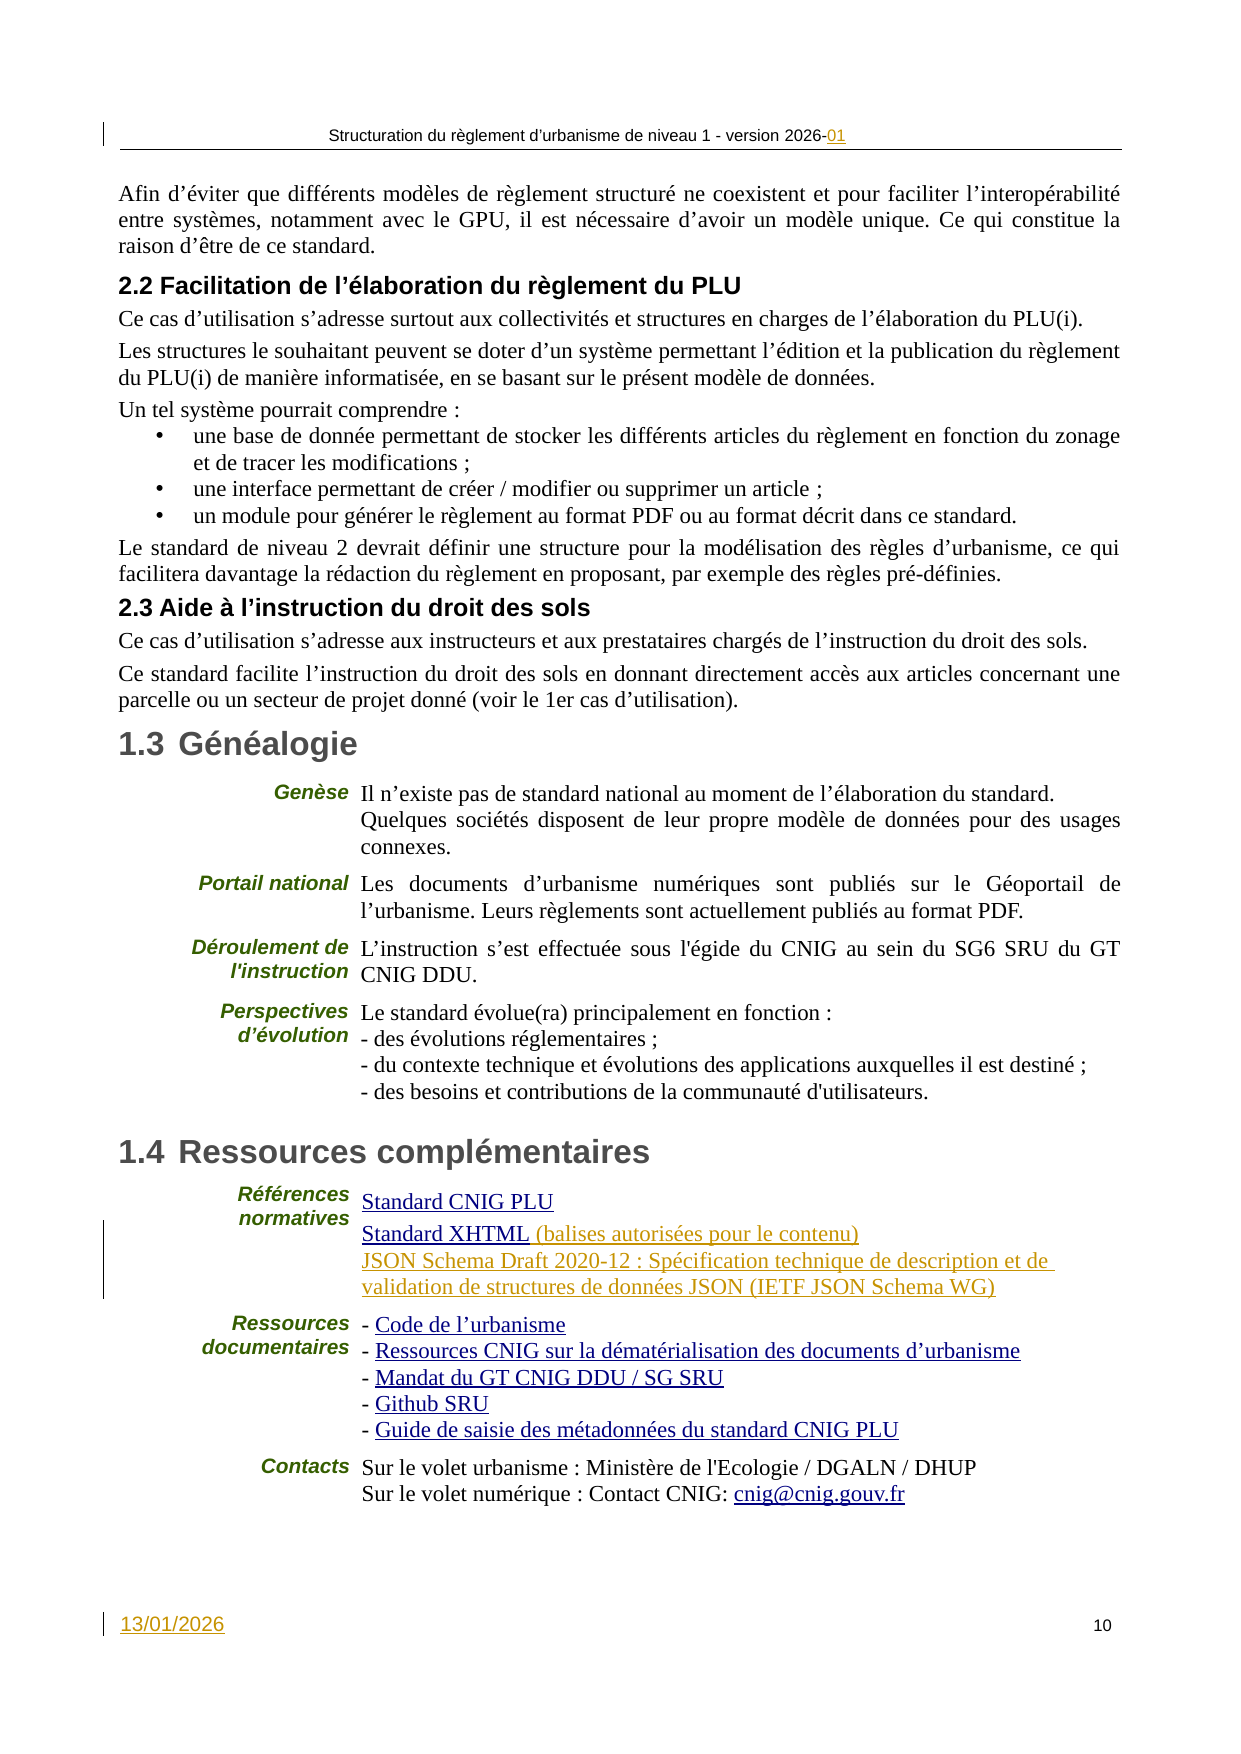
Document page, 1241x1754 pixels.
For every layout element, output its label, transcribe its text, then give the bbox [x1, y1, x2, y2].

text 2.3 Aide à l’instruction du droit des sols [118, 593, 1122, 621]
table_cell Ressources documentaires [118, 1305, 355, 1448]
table_cell Perspectives d’évolution [118, 993, 354, 1110]
table_cell L’instruction s’est effectuée sous l'égide du CNIG au sein du SG6 SRU du GT CNIG DDU. [354, 929, 1122, 993]
table_cell Sur le volet urbanisme : Ministère de l'Ecologie / DGALN / DHUP Sur le volet numérique : Contact CNIG: cnig@cnig.gouv.fr [355, 1449, 1122, 1513]
subtitle Ressources complémentaires [118, 1132, 1122, 1171]
text Ce standard facilite l’instruction du droit des sols en donnant directement accès aux articles concernant une parcelle ou un secteur de projet donné (voir le 1er cas d’utilisation). [118, 659, 1122, 712]
list un module pour générer le règlement au format PDF ou au format décrit dans ce standard. [156, 502, 1122, 528]
list une interface permettant de créer / modifier ou supprimer un article ; [156, 475, 1122, 502]
text Les structures le souhaitant peuvent se doter d’un système permettant l’édition et la publication du règlement du PLU(i) de manière informatisée, en se basant sur le présent modèle de données. [118, 338, 1122, 390]
table_cell - Code de l’urbanisme - Ressources CNIG sur la dématérialisation des documents d’urbanisme - Mandat du GT CNIG DDU / SG SRU - Github SRU - Guide de saisie des métadonnées du standard CNIG PLU [355, 1305, 1122, 1448]
text Ce cas d’utilisation s’adresse aux instructeurs et aux prestataires chargés de l’instruction du droit des sols. [118, 627, 1122, 654]
table_header Standard CNIG PLU Standard XHTML (balises autorisées pour le contenu) JSON Schema Draft 2020-12 : Spécification technique de description et de validation de structures de données JSON (IETF JSON Schema WG) [355, 1176, 1122, 1305]
subtitle Généalogie [118, 724, 1122, 762]
table_cell Les documents d’urbanisme numériques sont publiés sur le Géoportail de l’urbanisme. Leurs règlements sont actuellement publiés au format PDF. [354, 865, 1122, 929]
table_cell Portail national [118, 865, 354, 929]
text Un tel système pourrait comprendre : [118, 396, 1122, 423]
text 2.2 Facilitation de l’élaboration du règlement du PLU [118, 271, 1122, 299]
table_cell Contacts [118, 1449, 355, 1513]
list une base de donnée permettant de stocker les différents articles du règlement en fonction du zonage et de tracer les modifications ; [156, 423, 1122, 475]
text Ce cas d’utilisation s’adresse surtout aux collectivités et structures en charges de l’élaboration du PLU(i). [118, 305, 1122, 332]
table_header Genèse [118, 774, 354, 865]
table_header Il n’existe pas de standard national au moment de l’élaboration du standard. Quelques sociétés disposent de leur propre modèle de données pour des usages connexes. [354, 774, 1122, 865]
table_header Références normatives [118, 1176, 355, 1305]
text Le standard de niveau 2 devrait définir une structure pour la modélisation des règles d’urbanisme, ce qui facilitera davantage la rédaction du règlement en proposant, par exemple des règles pré-définies. [118, 534, 1122, 587]
table_cell Déroulement de l'instruction [118, 929, 354, 993]
table_cell Le standard évolue(ra) principalement en fonction : - des évolutions réglementaires ; - du contexte technique et évolutions des applications auxquelles il est destiné ; - des besoins et contributions de la communauté d'utilisateurs. [354, 993, 1122, 1110]
text Afin d’éviter que différents modèles de règlement structuré ne coexistent et pour faciliter l’interopérabilité entre systèmes, notamment avec le GPU, il est nécessaire d’avoir un modèle unique. Ce qui constitue la raison d’être de ce standard. [118, 180, 1122, 259]
